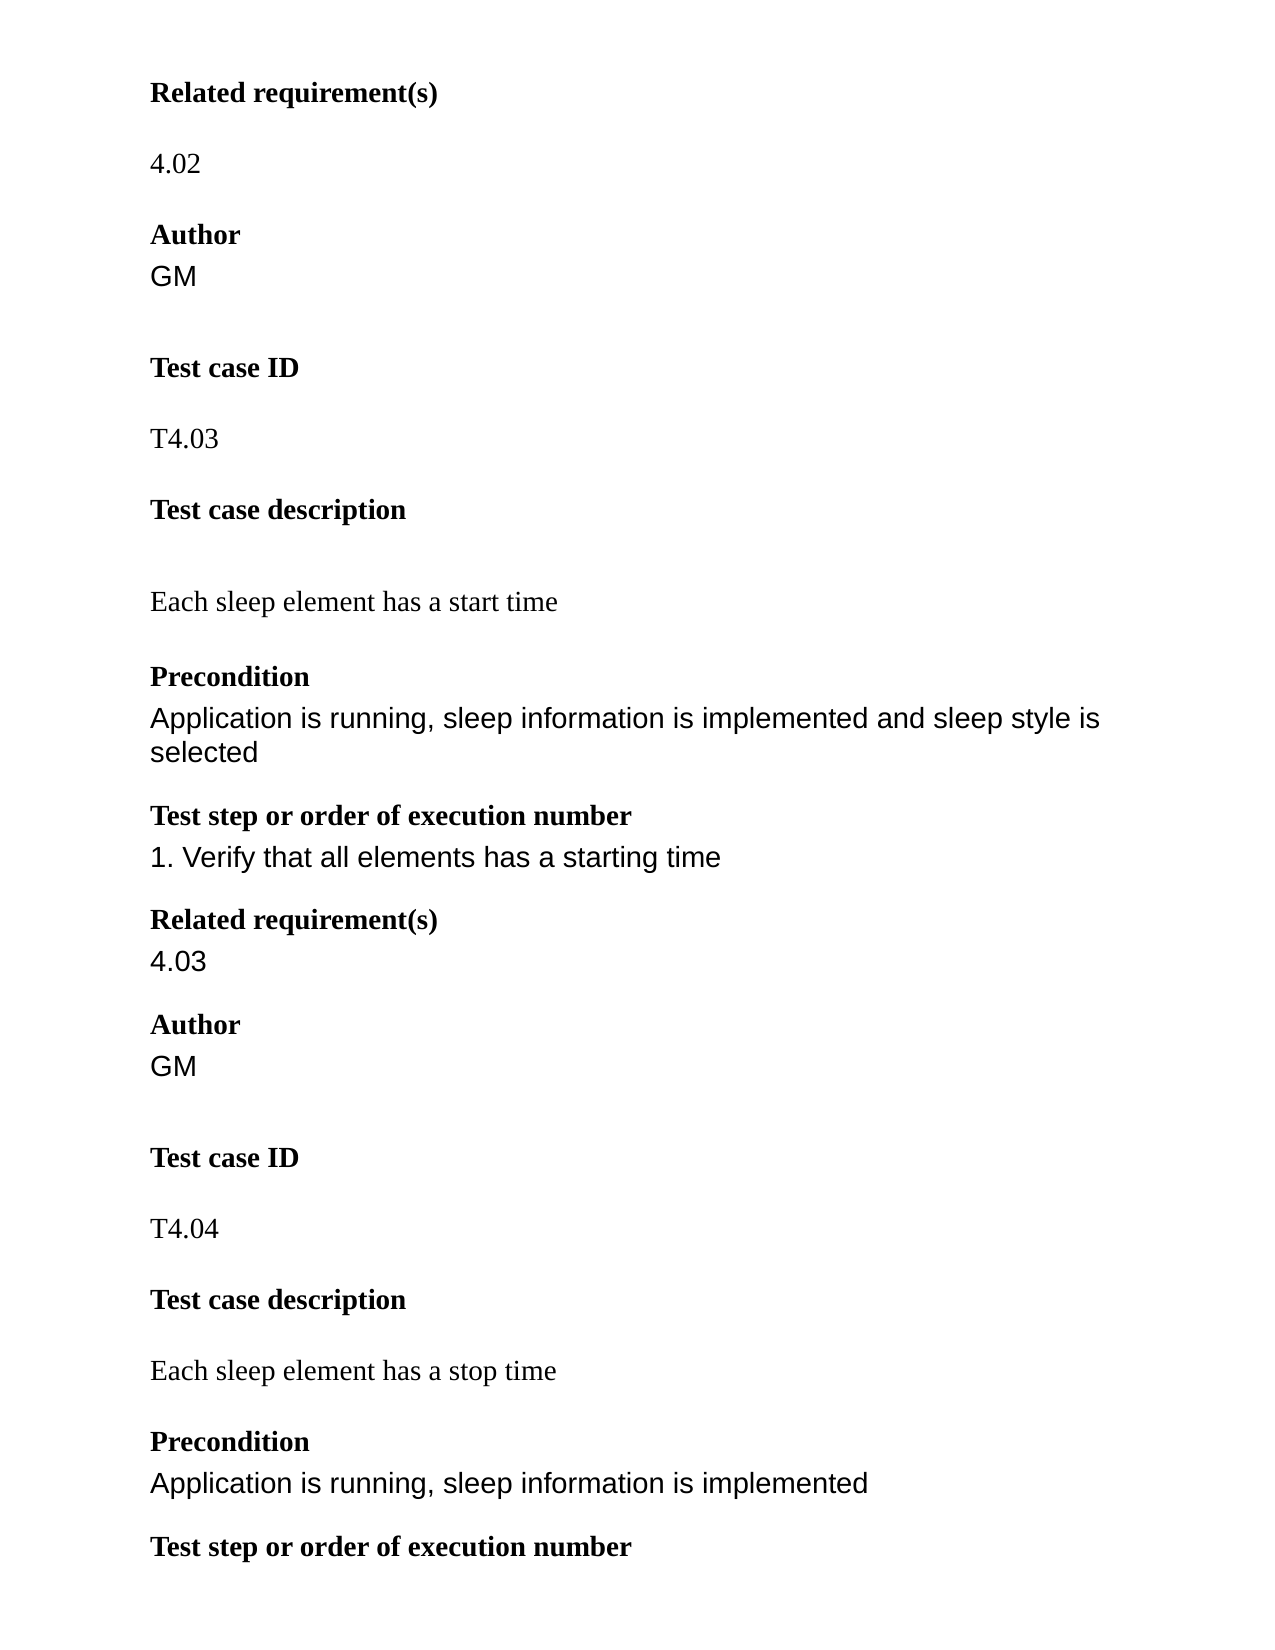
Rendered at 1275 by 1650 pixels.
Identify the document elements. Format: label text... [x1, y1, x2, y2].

text Precondition [150, 659, 1125, 693]
text Precondition [150, 1424, 1125, 1458]
text 1. Verify that all elements has a starting time [150, 839, 1125, 873]
text Test step or order of execution number [150, 798, 1125, 831]
text Test case ID [150, 1140, 1125, 1174]
text Author [150, 1007, 1125, 1040]
text Application is running, sleep information is implemented [150, 1466, 1125, 1500]
text T4.03 [150, 421, 1125, 455]
text Each sleep element has a stop time [150, 1353, 1125, 1387]
text Test case description [150, 492, 1125, 526]
text 4.03 [150, 944, 1125, 978]
text Test step or order of execution number [150, 1529, 1125, 1562]
text 4.02 [150, 146, 1125, 179]
text Test case description [150, 1282, 1125, 1316]
text Application is running, sleep information is implemented and sleep style is selected [150, 701, 1125, 768]
text GM [150, 1049, 1125, 1111]
text Test case ID [150, 350, 1125, 384]
text T4.04 [150, 1211, 1125, 1245]
text Each sleep element has a start time [150, 584, 1125, 618]
text Author [150, 217, 1125, 251]
text GM [150, 259, 1125, 321]
text Related requirement(s) [150, 902, 1125, 936]
text Related requirement(s) [150, 75, 1125, 108]
